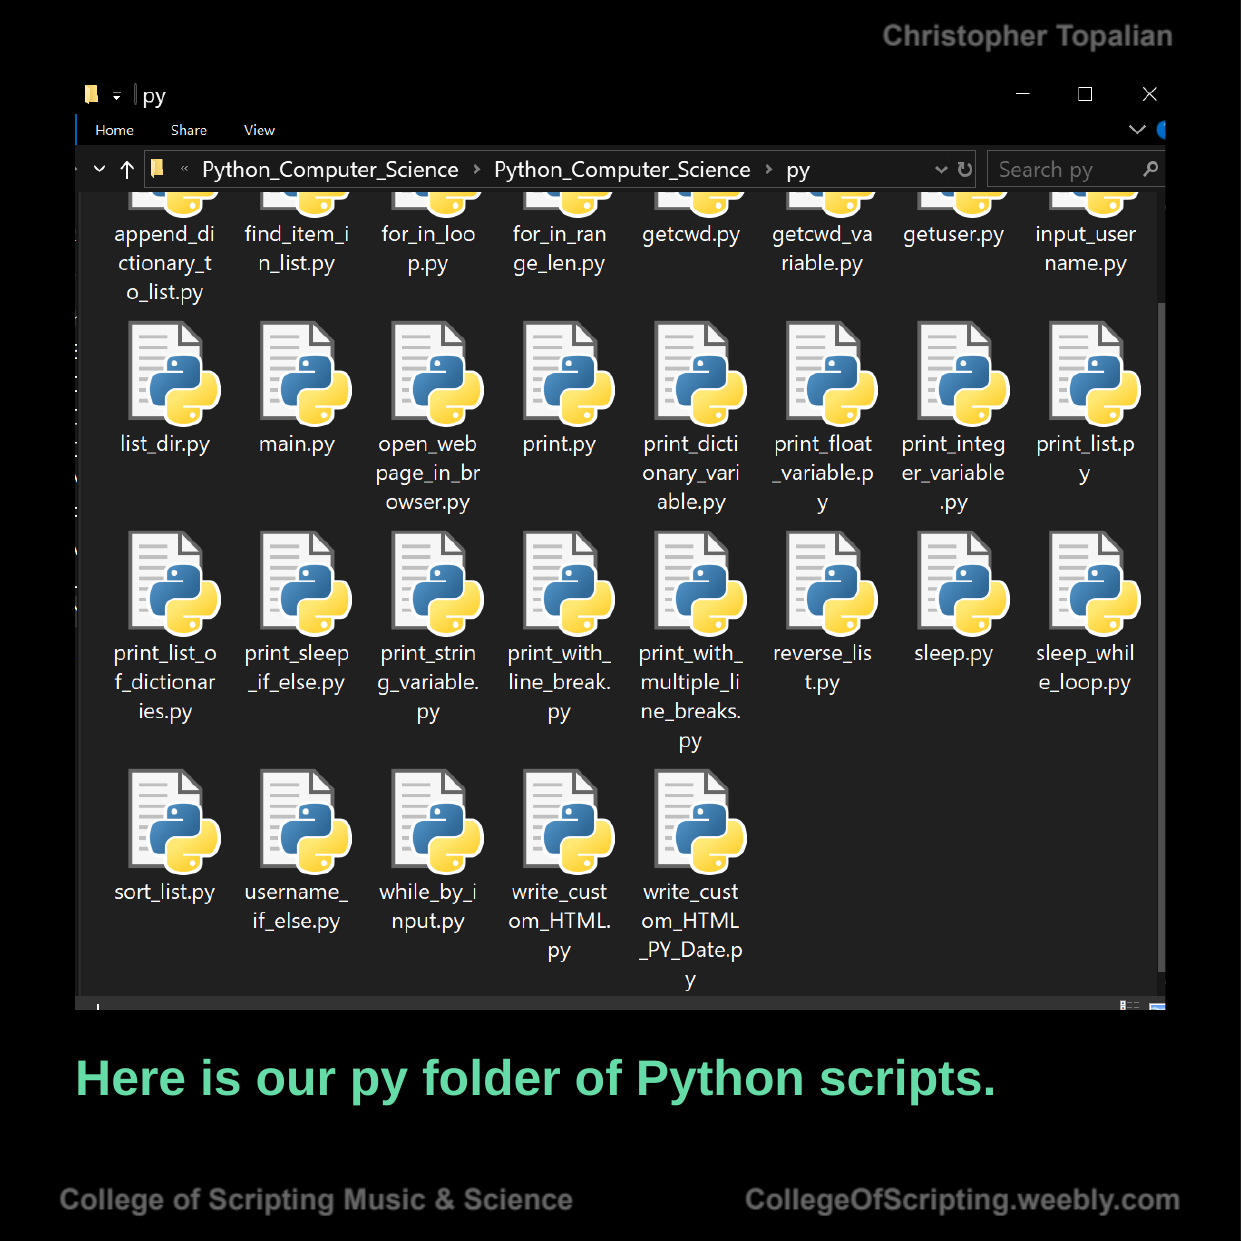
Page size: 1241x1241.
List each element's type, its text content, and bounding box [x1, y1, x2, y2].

picture [75, 73, 1166, 1010]
text Here is our py folder of Python scripts. [75, 1048, 1166, 1106]
